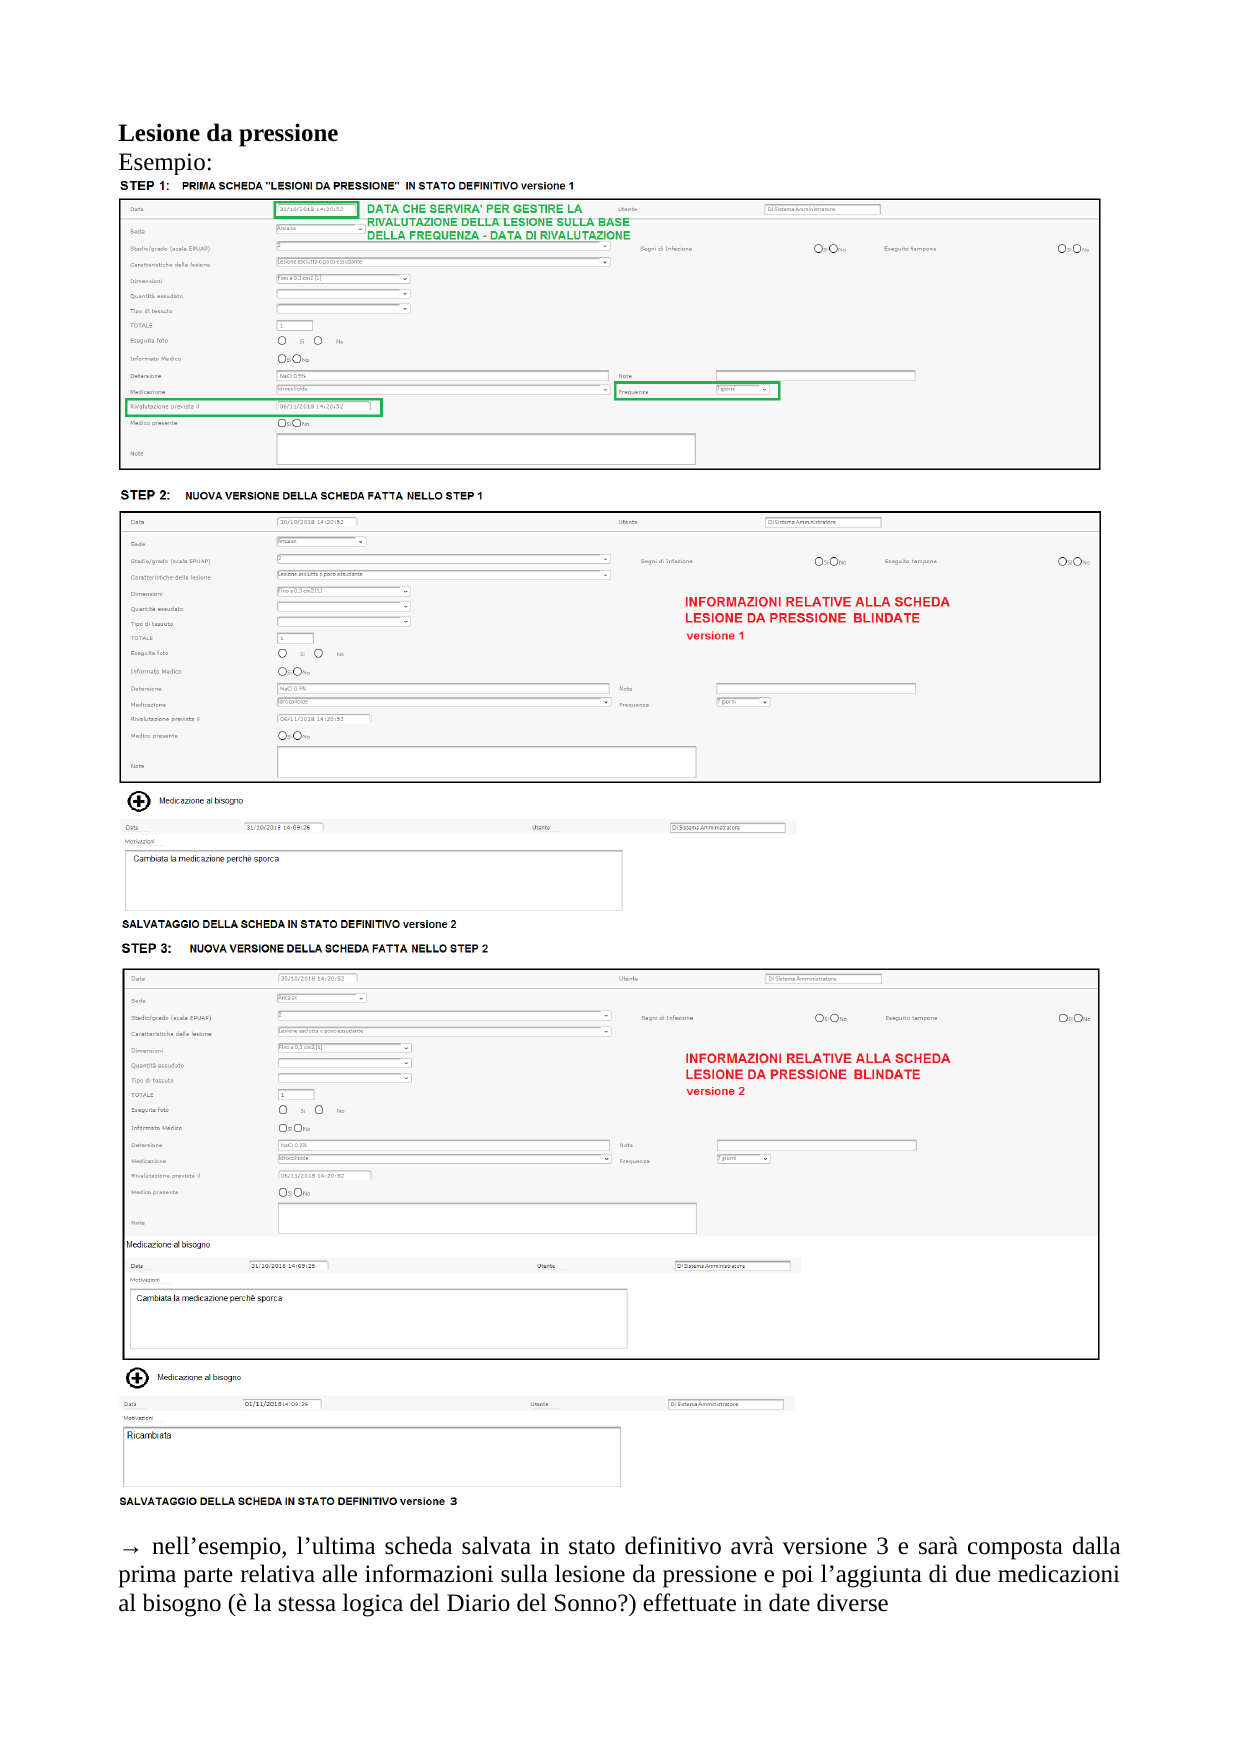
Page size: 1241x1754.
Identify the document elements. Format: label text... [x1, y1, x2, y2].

text Esempio: [118, 147, 1122, 175]
text → nell’esempio, l’ultima scheda salvata in stato definitivo avrà versione 3 e sarà composta dalla prima parte relativa alle informazioni sulla lesione da pressione e poi l’aggiunta di due medicazioni al bisogno (è la stessa logica del Diario del Sonno?) effettuate in date diverse [118, 1531, 1122, 1617]
text Lesione da pressione [118, 118, 1122, 147]
picture [118, 175, 1123, 1531]
